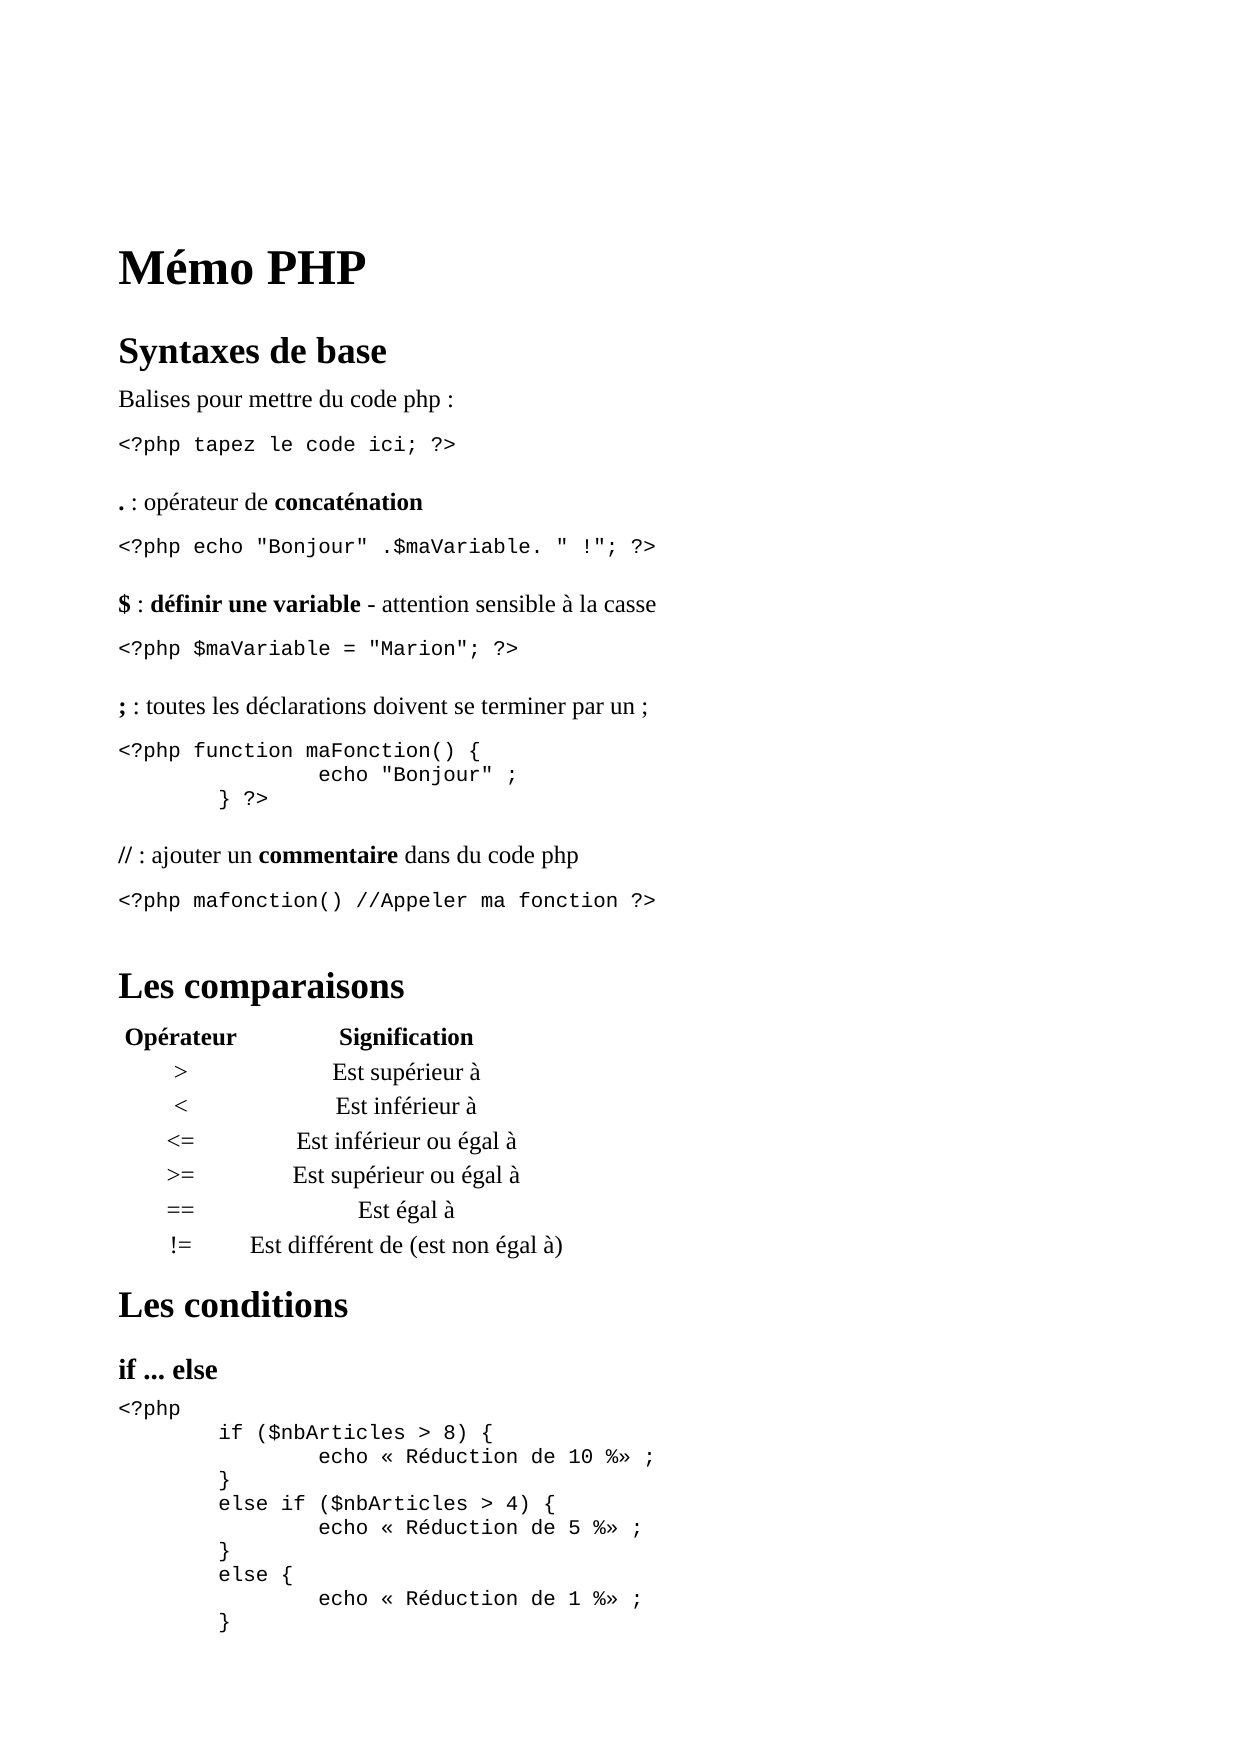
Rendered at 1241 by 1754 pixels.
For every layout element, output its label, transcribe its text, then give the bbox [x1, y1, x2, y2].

table_cell Est égal à [243, 1192, 569, 1227]
table_cell >= [118, 1158, 243, 1192]
text if ($nbArticles > 8) { [118, 1422, 1122, 1446]
table_header Opérateur [118, 1019, 243, 1054]
text . : opérateur de concaténation [118, 487, 1122, 516]
table_cell != [118, 1227, 243, 1261]
text Balises pour mettre du code php : [118, 384, 1122, 413]
text } ?> [118, 787, 1122, 811]
text // : ajouter un commentaire dans du code php [118, 841, 1122, 869]
table_header Signification [243, 1019, 569, 1054]
text else { [118, 1564, 1122, 1588]
text $ : définir une variable - attention sensible à la casse [118, 589, 1122, 618]
text <?php [118, 1398, 1122, 1422]
subtitle Mémo PHP [118, 238, 1122, 296]
subtitle Les comparaisons [118, 964, 1122, 1007]
text <?php function maFonction() { [118, 740, 1122, 764]
text echo "Bonjour" ; [118, 764, 1122, 787]
text <?php tapez le code ici; ?> [118, 434, 1122, 457]
text <?php $maVariable = "Marion"; ?> [118, 638, 1122, 662]
table_cell Est inférieur ou égal à [243, 1123, 569, 1158]
table_cell > [118, 1054, 243, 1088]
table_cell < [118, 1089, 243, 1123]
table_cell Est inférieur à [243, 1089, 569, 1123]
subtitle Syntaxes de base [118, 329, 1122, 372]
text <?php echo "Bonjour" .$maVariable. " !"; ?> [118, 536, 1122, 559]
text echo « Réduction de 5 %» ; [118, 1517, 1122, 1540]
table_cell == [118, 1192, 243, 1227]
text echo « Réduction de 10 %» ; [118, 1446, 1122, 1469]
text ; : toutes les déclarations doivent se terminer par un ; [118, 691, 1122, 720]
text } [118, 1469, 1122, 1493]
subtitle if ... else [118, 1352, 1122, 1386]
table_cell Est différent de (est non égal à) [243, 1227, 569, 1261]
table_cell Est supérieur ou égal à [243, 1158, 569, 1192]
text } [118, 1540, 1122, 1564]
text echo « Réduction de 1 %» ; [118, 1588, 1122, 1611]
text <?php mafonction() //Appeler ma fonction ?> [118, 890, 1122, 913]
text else if ($nbArticles > 4) { [118, 1493, 1122, 1517]
subtitle Les conditions [118, 1282, 1122, 1325]
text } [118, 1611, 1122, 1635]
table_cell Est supérieur à [243, 1054, 569, 1088]
table_cell <= [118, 1123, 243, 1158]
